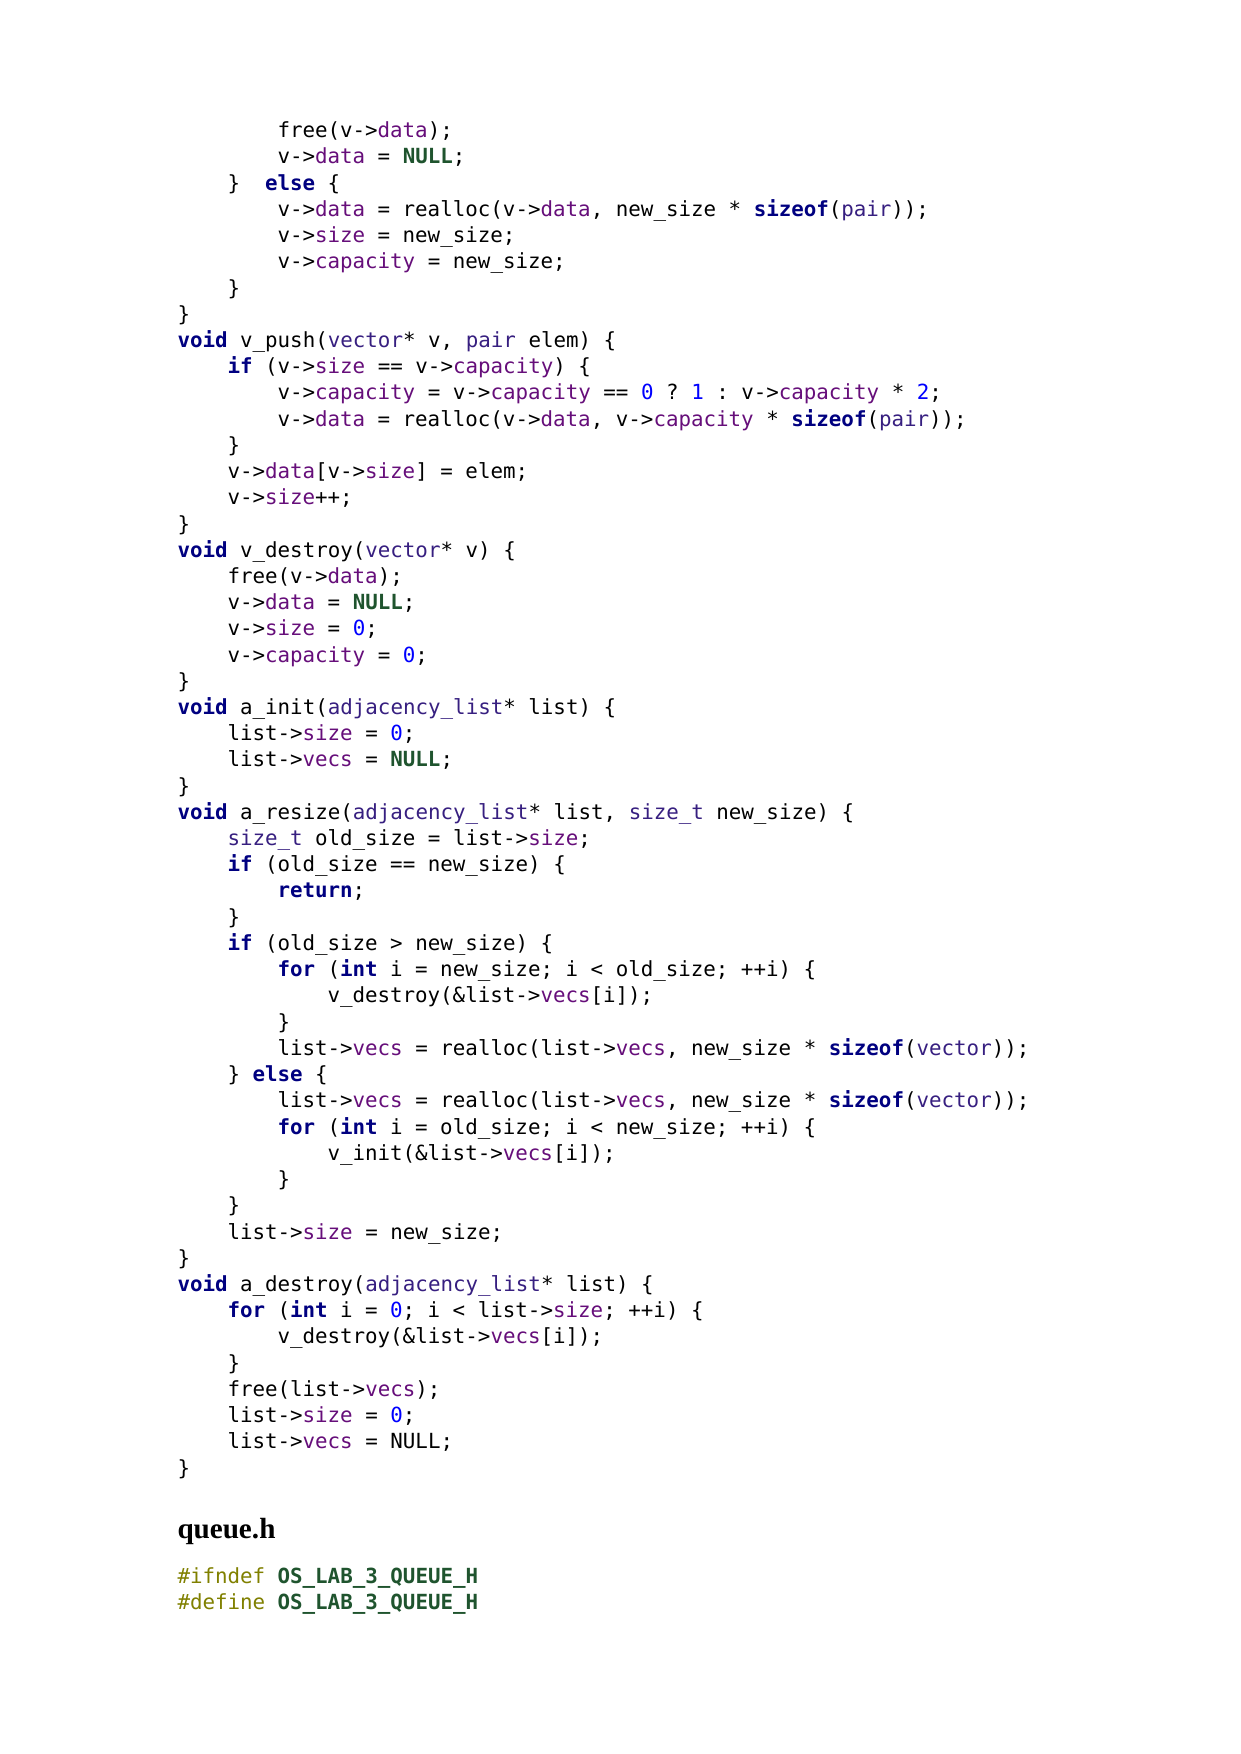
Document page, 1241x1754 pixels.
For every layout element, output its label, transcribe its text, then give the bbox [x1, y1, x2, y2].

text list->vecs = NULL; [177, 747, 1152, 772]
text v_destroy(&list->vecs[i]); [177, 1324, 1152, 1349]
text void v_push(vector* v, pair elem) { [177, 328, 1152, 352]
text free(list->vecs); [177, 1377, 1152, 1401]
text } [177, 512, 1152, 536]
text } [177, 1010, 1152, 1034]
text if (v->size == v->capacity) { [177, 354, 1152, 378]
text v->data = NULL; [177, 590, 1152, 614]
text v->capacity = 0; [177, 643, 1152, 667]
text return; [177, 878, 1152, 903]
text v_init(&list->vecs[i]); [177, 1141, 1152, 1165]
text queue.h [177, 1511, 1152, 1545]
text v->capacity = v->capacity == 0 ? 1 : v->capacity * 2; [177, 380, 1152, 405]
text } else { [177, 1062, 1152, 1087]
text if (old_size == new_size) { [177, 852, 1152, 877]
text v_destroy(&list->vecs[i]); [177, 983, 1152, 1008]
text list->size = 0; [177, 1403, 1152, 1428]
text v->data = realloc(v->data, new_size * sizeof(pair)); [177, 197, 1152, 221]
text free(v->data); [177, 564, 1152, 588]
text } [177, 433, 1152, 457]
text for (int i = new_size; i < old_size; ++i) { [177, 957, 1152, 982]
text } [177, 1456, 1152, 1480]
text void a_resize(adjacency_list* list, size_t new_size) { [177, 800, 1152, 824]
text } [177, 276, 1152, 300]
text v->size++; [177, 485, 1152, 510]
text } else { [177, 171, 1152, 195]
text v->size = new_size; [177, 223, 1152, 247]
text } [177, 669, 1152, 693]
text v->data[v->size] = elem; [177, 459, 1152, 483]
text void v_destroy(vector* v) { [177, 538, 1152, 562]
text list->vecs = NULL; [177, 1429, 1152, 1454]
text #ifndef OS_LAB_3_QUEUE_H [177, 1564, 1152, 1588]
text void a_init(adjacency_list* list) { [177, 695, 1152, 719]
text list->size = 0; [177, 721, 1152, 746]
text } [177, 774, 1152, 798]
text for (int i = old_size; i < new_size; ++i) { [177, 1115, 1152, 1139]
text } [177, 1246, 1152, 1270]
text for (int i = 0; i < list->size; ++i) { [177, 1298, 1152, 1323]
text free(v->data); [177, 118, 1152, 142]
text list->vecs = realloc(list->vecs, new_size * sizeof(vector)); [177, 1088, 1152, 1113]
text } [177, 1193, 1152, 1218]
text } [177, 1167, 1152, 1192]
text void a_destroy(adjacency_list* list) { [177, 1272, 1152, 1296]
text } [177, 1351, 1152, 1375]
text list->size = new_size; [177, 1220, 1152, 1244]
text v->data = realloc(v->data, v->capacity * sizeof(pair)); [177, 407, 1152, 431]
text v->data = NULL; [177, 144, 1152, 169]
text } [177, 905, 1152, 929]
text #define OS_LAB_3_QUEUE_H [177, 1590, 1152, 1615]
text v->size = 0; [177, 616, 1152, 641]
text v->capacity = new_size; [177, 249, 1152, 274]
text if (old_size > new_size) { [177, 931, 1152, 955]
text list->vecs = realloc(list->vecs, new_size * sizeof(vector)); [177, 1036, 1152, 1060]
text } [177, 302, 1152, 326]
text size_t old_size = list->size; [177, 826, 1152, 850]
